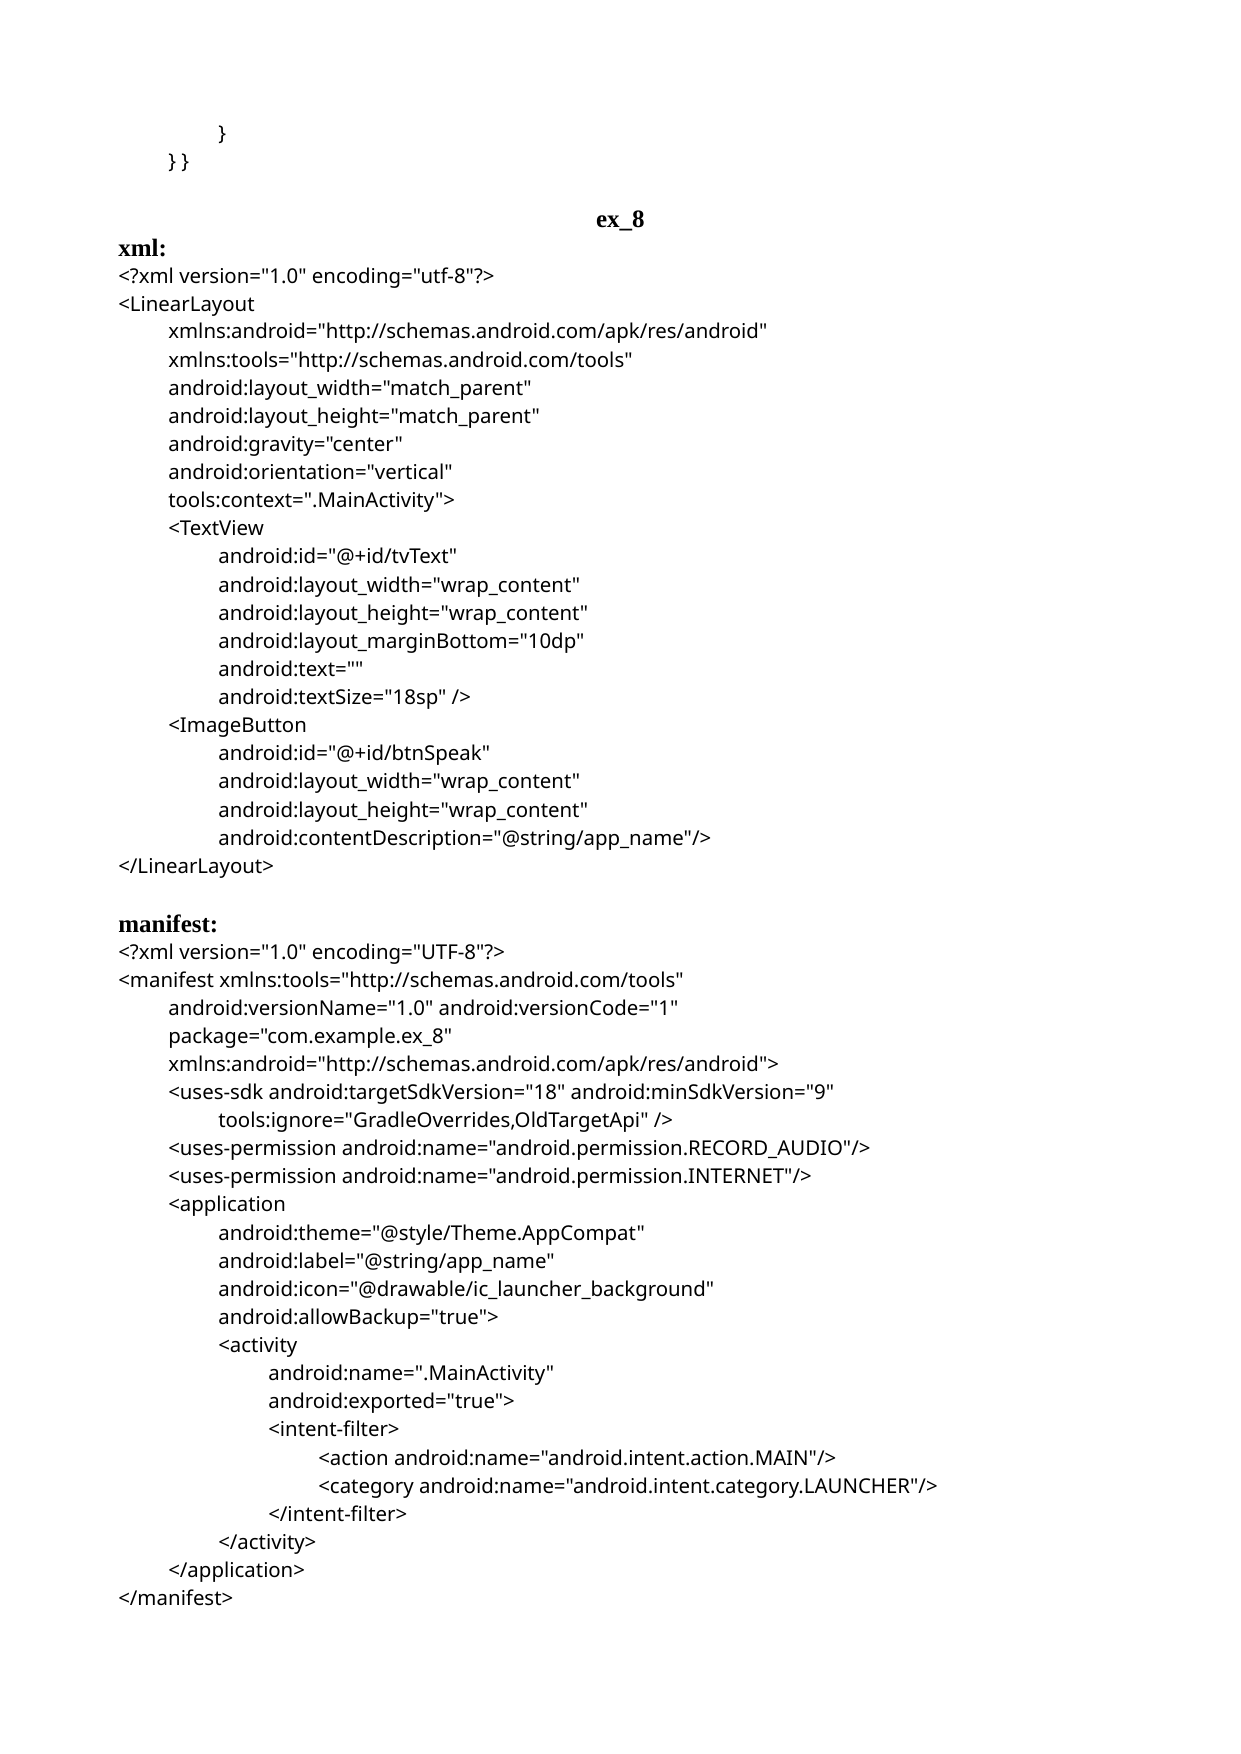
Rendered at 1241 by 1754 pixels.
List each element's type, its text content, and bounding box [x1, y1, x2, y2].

text } [118, 118, 1122, 146]
text android:orientation="vertical" [118, 458, 1122, 486]
text android:versionName="1.0" android:versionCode="1" [118, 993, 1122, 1021]
text android:id="@+id/btnSpeak" [118, 739, 1122, 767]
text <TextView [118, 514, 1122, 542]
text android:layout_width="match_parent" [118, 373, 1122, 401]
text xmlns:android="http://schemas.android.com/apk/res/android" [118, 317, 1122, 345]
text </application> [118, 1556, 1122, 1584]
text <category android:name="android.intent.category.LAUNCHER"/> [118, 1471, 1122, 1499]
text ex_8 [118, 204, 1122, 233]
text android:exported="true"> [118, 1387, 1122, 1415]
text xmlns:android="http://schemas.android.com/apk/res/android"> [118, 1049, 1122, 1077]
text android:layout_width="wrap_content" [118, 570, 1122, 598]
text android:textSize="18sp" /> [118, 683, 1122, 711]
text tools:ignore="GradleOverrides,OldTargetApi" /> [118, 1106, 1122, 1134]
text <manifest xmlns:tools="http://schemas.android.com/tools" [118, 965, 1122, 993]
text package="com.example.ex_8" [118, 1021, 1122, 1049]
text android:contentDescription="@string/app_name"/> [118, 823, 1122, 851]
text <uses-permission android:name="android.permission.RECORD_AUDIO"/> [118, 1134, 1122, 1162]
text xml: [118, 233, 1122, 261]
text android:text="" [118, 654, 1122, 683]
text android:layout_width="wrap_content" [118, 767, 1122, 795]
text <uses-sdk android:targetSdkVersion="18" android:minSdkVersion="9" [118, 1077, 1122, 1106]
text <ImageButton [118, 711, 1122, 739]
text android:layout_height="wrap_content" [118, 598, 1122, 626]
text <activity [118, 1331, 1122, 1359]
text android:theme="@style/Theme.AppCompat" [118, 1218, 1122, 1246]
text </manifest> [118, 1584, 1122, 1611]
text android:label="@string/app_name" [118, 1246, 1122, 1274]
text </intent-filter> [118, 1499, 1122, 1527]
text <application [118, 1190, 1122, 1218]
text <LinearLayout [118, 289, 1122, 317]
text manifest: [118, 909, 1122, 937]
text </LinearLayout> [118, 851, 1122, 879]
text android:id="@+id/tvText" [118, 542, 1122, 570]
text <?xml version="1.0" encoding="UTF-8"?> [118, 937, 1122, 965]
text <?xml version="1.0" encoding="utf-8"?> [118, 261, 1122, 289]
text android:allowBackup="true"> [118, 1302, 1122, 1331]
text android:layout_marginBottom="10dp" [118, 626, 1122, 654]
text xmlns:tools="http://schemas.android.com/tools" [118, 345, 1122, 373]
text android:layout_height="wrap_content" [118, 795, 1122, 823]
text <uses-permission android:name="android.permission.INTERNET"/> [118, 1162, 1122, 1190]
text <intent-filter> [118, 1415, 1122, 1443]
text android:gravity="center" [118, 429, 1122, 458]
text android:icon="@drawable/ic_launcher_background" [118, 1274, 1122, 1302]
text } } [118, 146, 1122, 174]
text <action android:name="android.intent.action.MAIN"/> [118, 1443, 1122, 1471]
text tools:context=".MainActivity"> [118, 486, 1122, 514]
text android:layout_height="match_parent" [118, 401, 1122, 429]
text android:name=".MainActivity" [118, 1359, 1122, 1387]
text </activity> [118, 1527, 1122, 1556]
